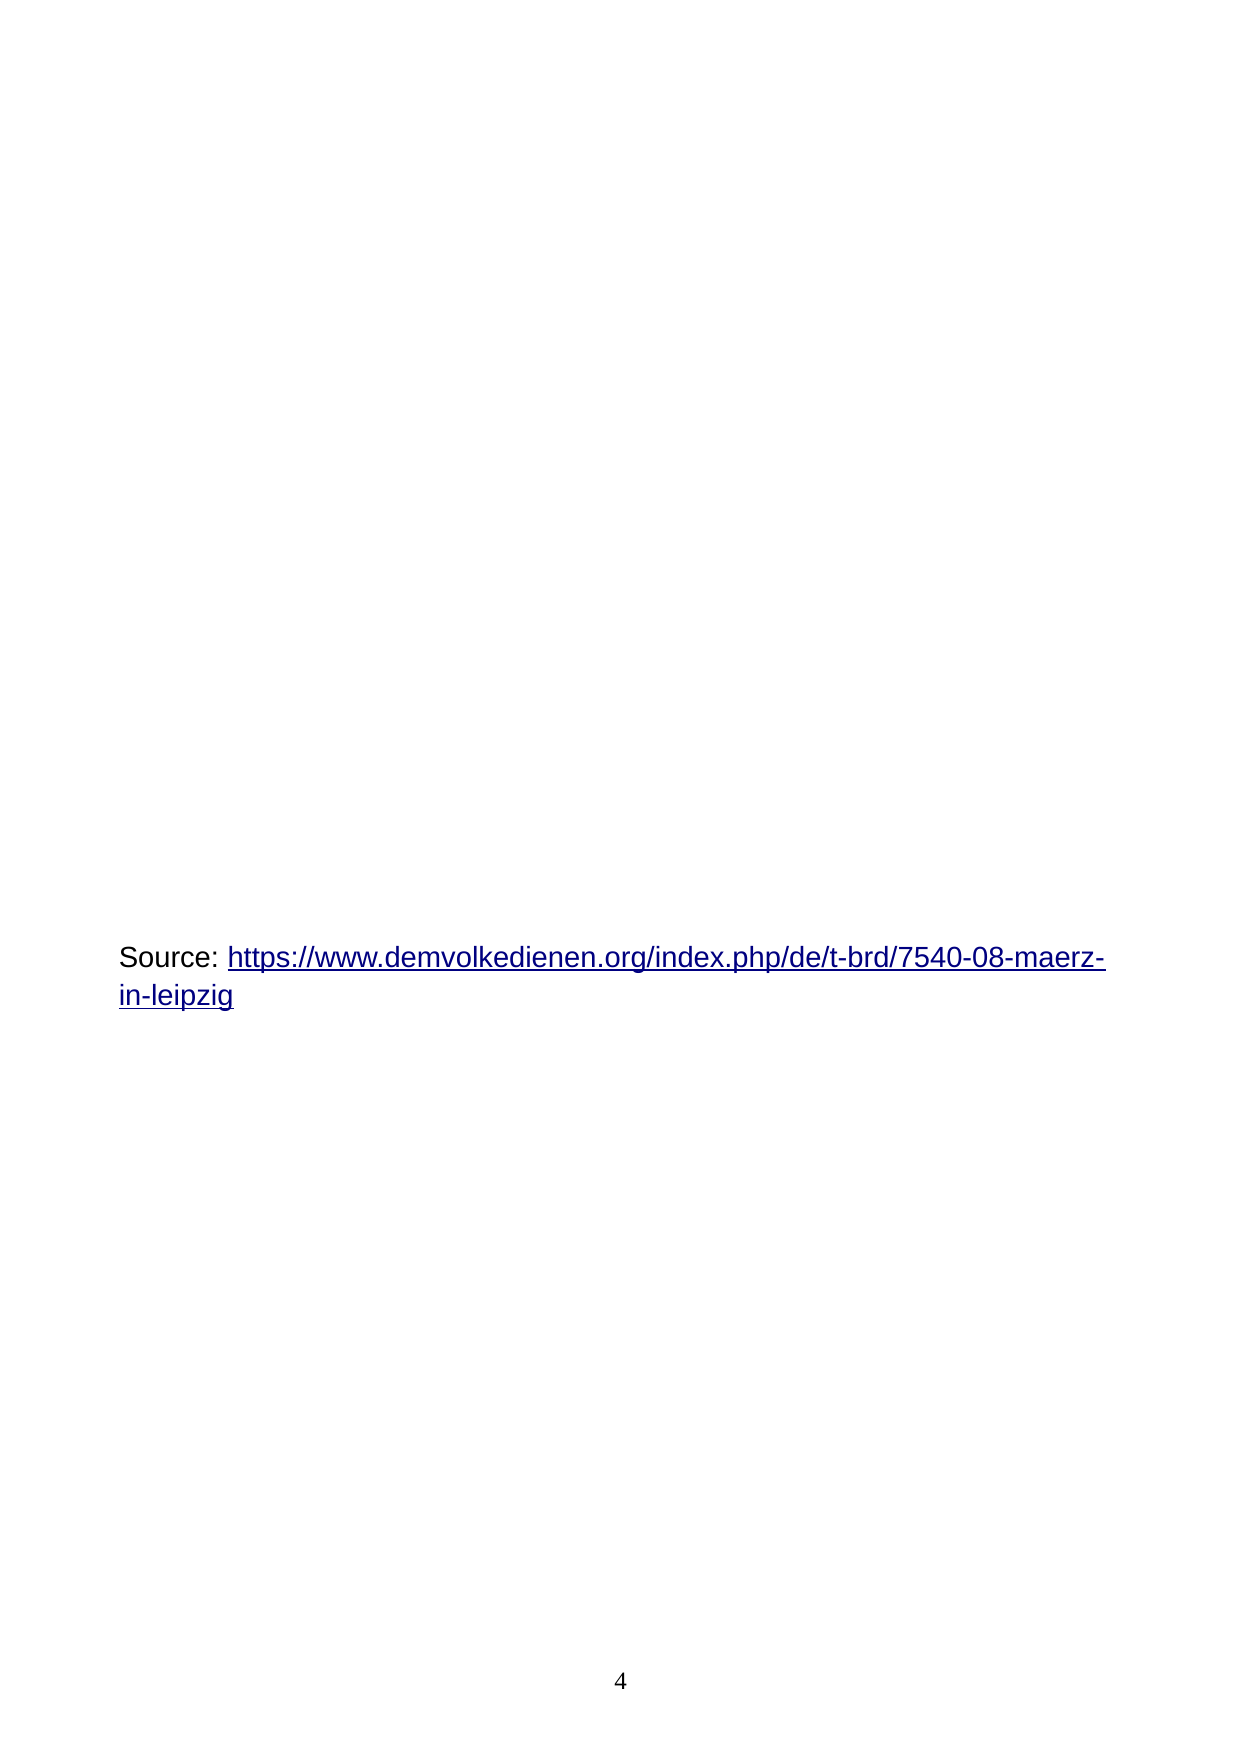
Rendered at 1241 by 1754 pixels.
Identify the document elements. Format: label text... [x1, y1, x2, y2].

text Source: https://www.demvolkedienen.org/index.php/de/t-brd/7540-08-maerz-in-leipzig [118, 940, 1122, 1012]
